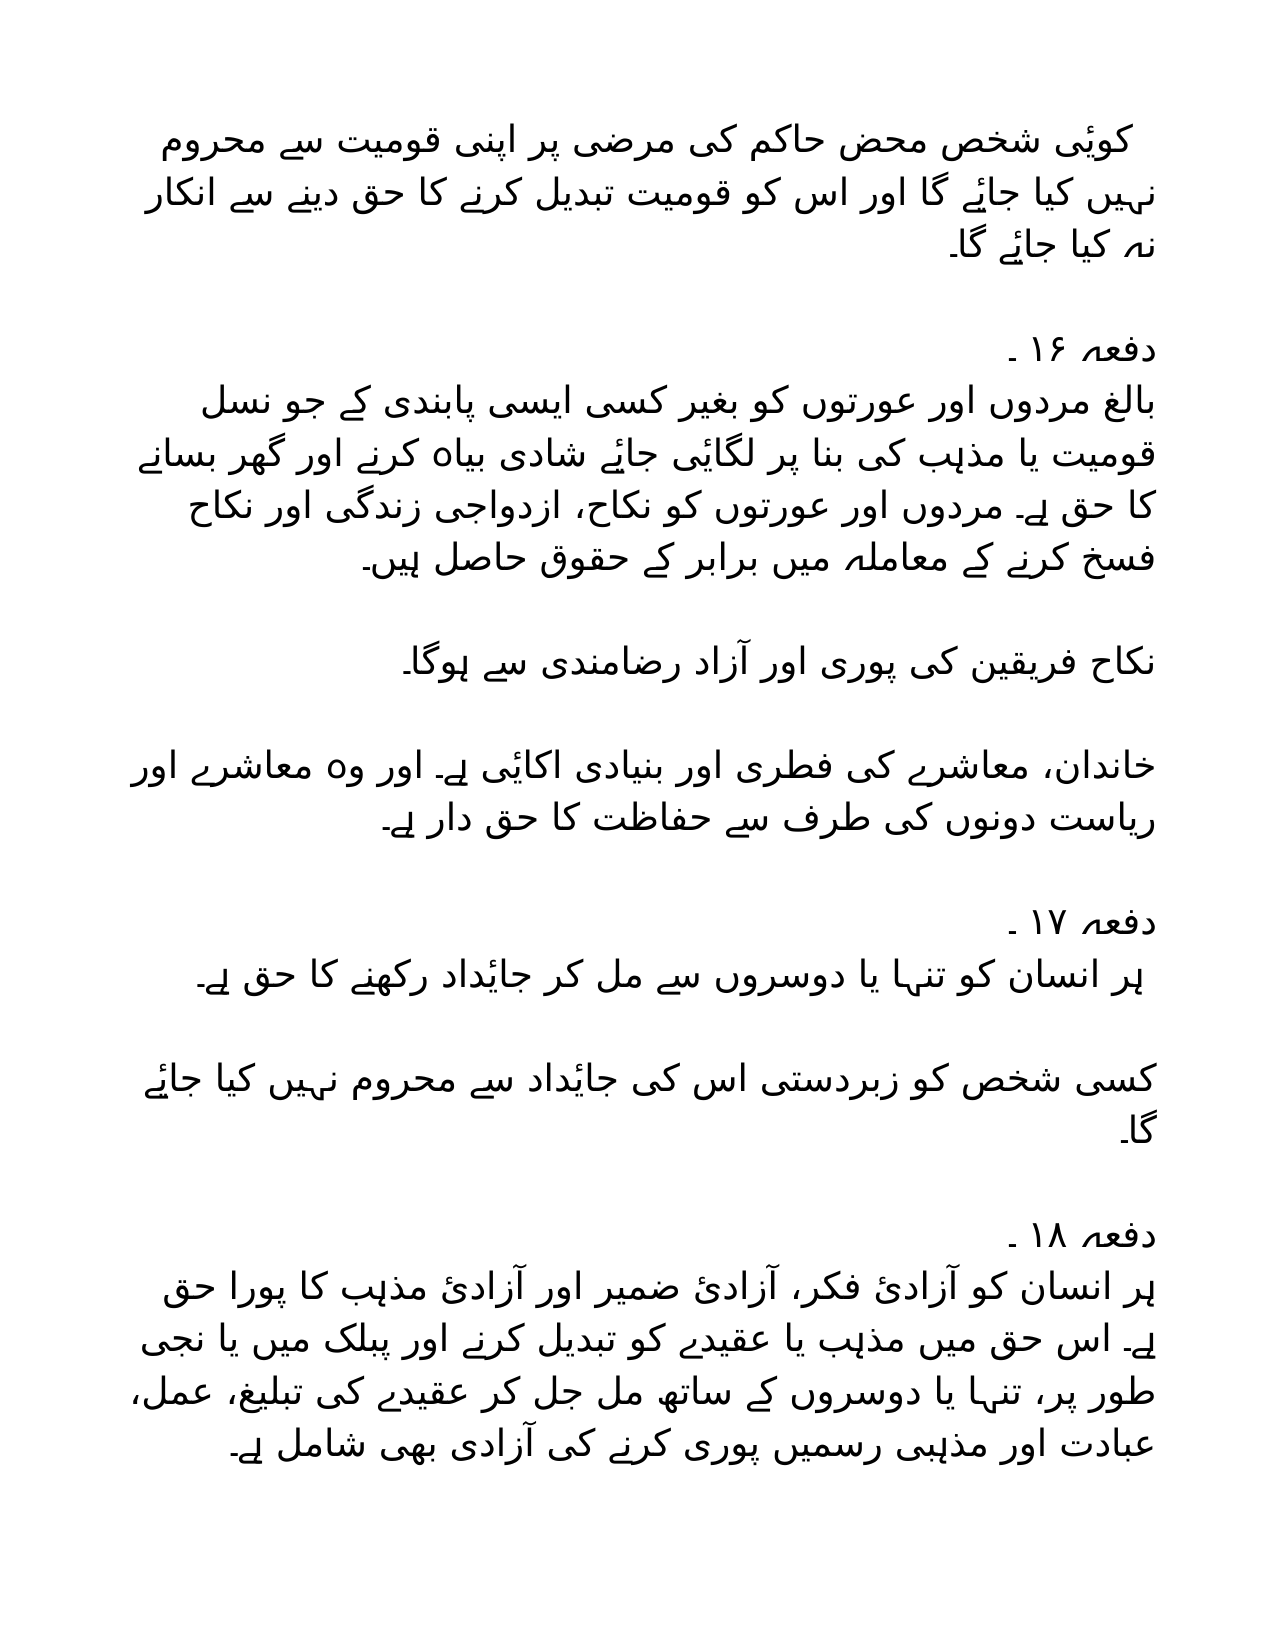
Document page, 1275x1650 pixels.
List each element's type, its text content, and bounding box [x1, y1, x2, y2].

text دفعہ ۱۶ ۔ [118, 327, 1157, 370]
text ہر انسان کو تنہا یا دوسروں سے مل کر جایٔداد رکھنے کا حق ہے۔ [118, 952, 1157, 996]
text دفعہ ۱۷ ۔ [118, 900, 1157, 944]
text کویٔی شخص محض حاکم کی مرضی پر اپنی قومیت سے محروم نہیں کیا جایٔے گا اور اس کو قومیت تبدیل کرنے کا حق دینے سے انکار نہ کیا جایٔے گا۔ [118, 118, 1157, 266]
text خاندان، معاشرے کی فطری اور بنیادی اکایٔی ہے۔ اور وہ معاشرے اور ریاست دونوں کی طرف سے حفاظت کا حق دار ہے۔ [118, 744, 1157, 840]
text دفعہ ۱۸ ۔ [118, 1212, 1157, 1256]
text ہر انسان کو آزادیٔ فکر، آزادیٔ ضمیر اور آزادیٔ مذہب کا پورا حق ہے۔ اس حق میں مذہب یا عقیدے کو تبدیل کرنے اور پبلک میں یا نجی طور پر، تنہا یا دوسروں کے ساتھ مل جل کر عقیدے کی تبلیغ، عمل، عبادت اور مذہبی رسمیں پوری کرنے کی آزادی بھی شامل ہے۔ [118, 1265, 1157, 1465]
text کسی شخص کو زبردستی اس کی جایٔداد سے محروم نہیں کیا جایٔے گا۔ [118, 1056, 1157, 1152]
text بالغ مردوں اور عورتوں کو بغیر کسی ایسی پابندی کے جو نسل قومیت یا مذہب کی بنا پر لگایٔی جایٔے شادی بیاہ کرنے اور گھر بسانے کا حق ہے۔ مردوں اور عورتوں کو نکاح، ازدواجی زندگی اور نکاح فسخ کرنے کے معاملہ میں برابر کے حقوق حاصل ہیں۔ [118, 379, 1157, 579]
text نکاح فریقین کی پوری اور آزاد رضامندی سے ہوگا۔ [118, 640, 1157, 683]
